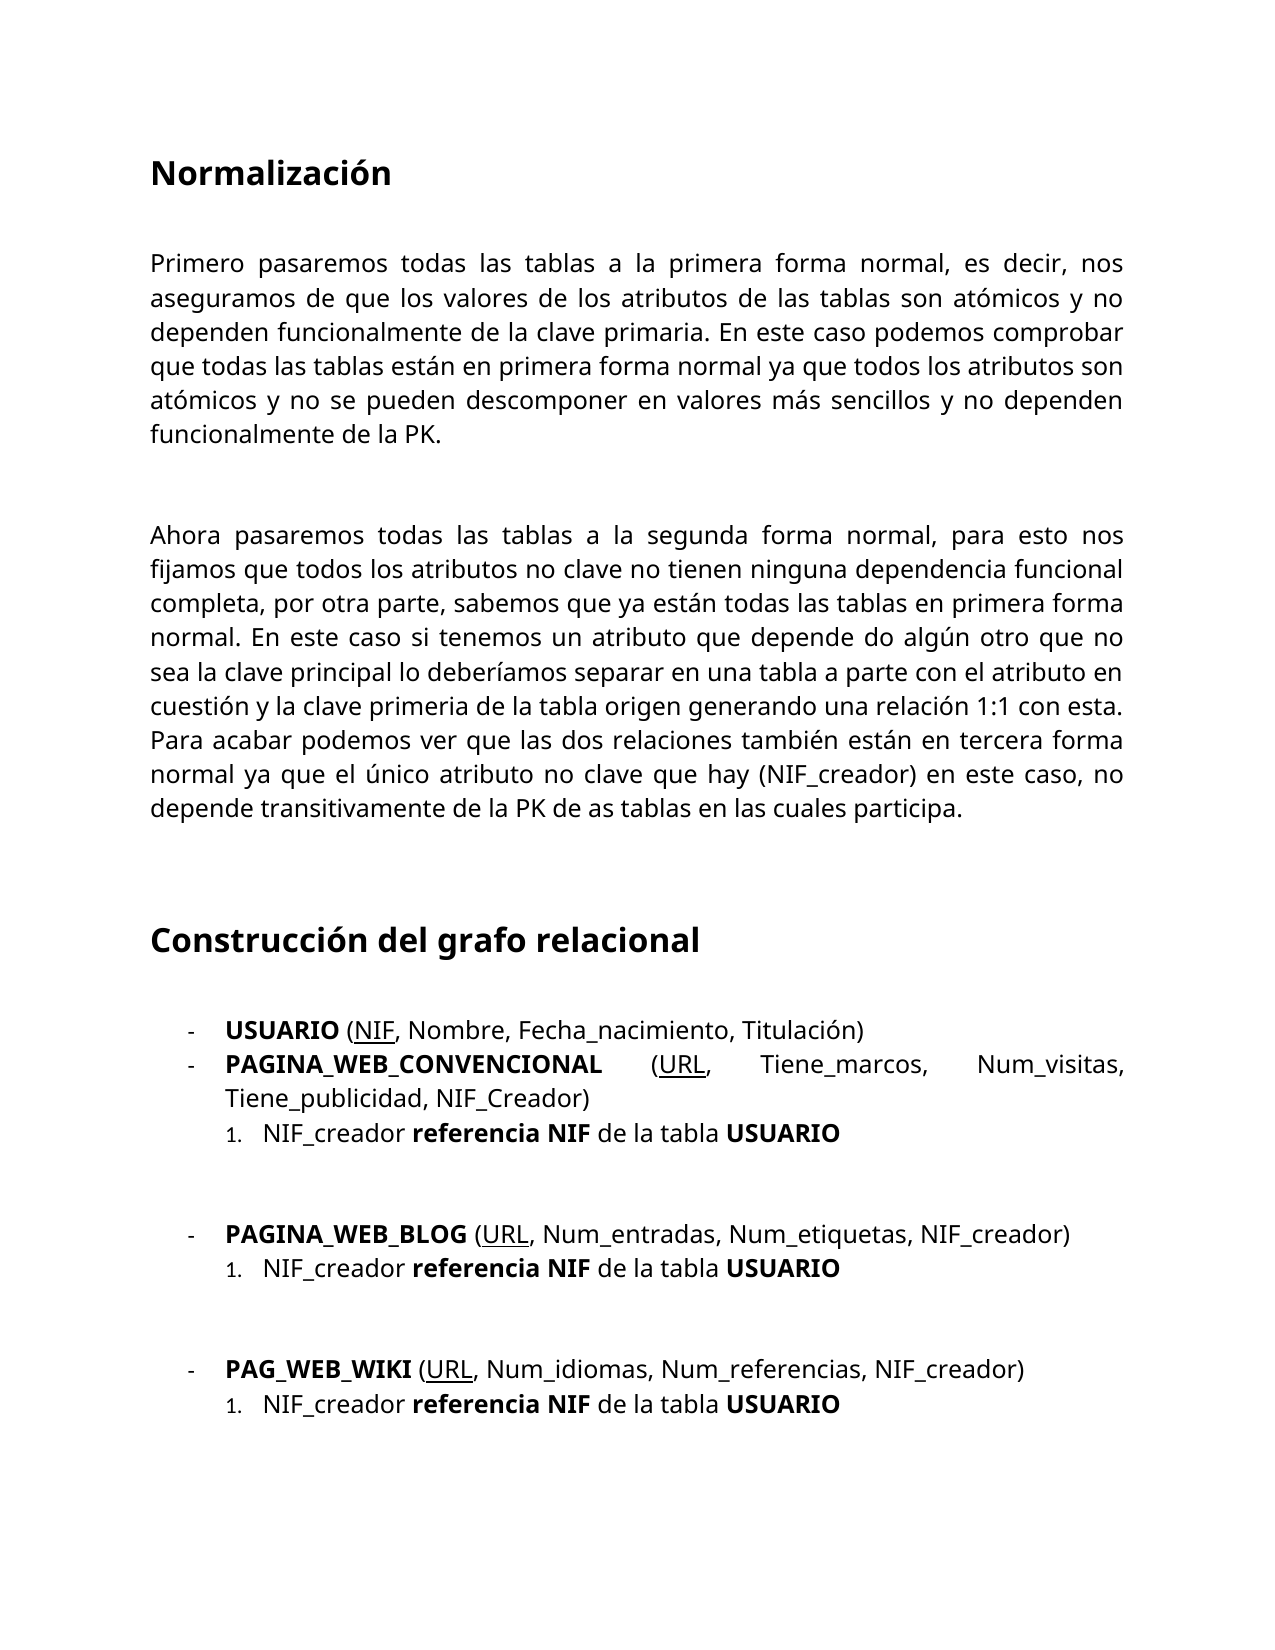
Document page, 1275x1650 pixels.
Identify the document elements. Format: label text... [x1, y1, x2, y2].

list USUARIO (NIF, Nombre, Fecha_nacimiento, Titulación) [187, 1013, 1125, 1047]
list PAGINA_WEB_CONVENCIONAL (URL, Tiene_marcos, Num_visitas, Tiene_publicidad, NIF_Creador) [187, 1047, 1125, 1115]
list PAG_WEB_WIKI (URL, Num_idiomas, Num_referencias, NIF_creador) [187, 1352, 1125, 1386]
subtitle Construcción del grafo relacional [150, 917, 1125, 962]
text Primero pasaremos todas las tablas a la primera forma normal, es decir, nos aseguramos de que los valores de los atributos de las tablas son atómicos y no dependen funcionalmente de la clave primaria. En este caso podemos comprobar que todas las tablas están en primera forma normal ya que todos los atributos son atómicos y no se pueden descomponer en valores más sencillos y no dependen funcionalmente de la PK. [150, 246, 1125, 451]
text Ahora pasaremos todas las tablas a la segunda forma normal, para esto nos fijamos que todos los atributos no clave no tienen ninguna dependencia funcional completa, por otra parte, sabemos que ya están todas las tablas en primera forma normal. En este caso si tenemos un atributo que depende do algún otro que no sea la clave principal lo deberíamos separar en una tabla a parte con el atributo en cuestión y la clave primeria de la tabla origen generando una relación 1:1 con esta. Para acabar podemos ver que las dos relaciones también están en tercera forma normal ya que el único atributo no clave que hay (NIF_creador) en este caso, no depende transitivamente de la PK de as tablas en las cuales participa. [150, 518, 1125, 824]
list NIF_creador referencia NIF de la tabla USUARIO [225, 1386, 1125, 1420]
subtitle Normalización [150, 150, 1125, 195]
list NIF_creador referencia NIF de la tabla USUARIO [225, 1251, 1125, 1285]
list NIF_creador referencia NIF de la tabla USUARIO [225, 1115, 1125, 1149]
list PAGINA_WEB_BLOG (URL, Num_entradas, Num_etiquetas, NIF_creador) [187, 1217, 1125, 1251]
